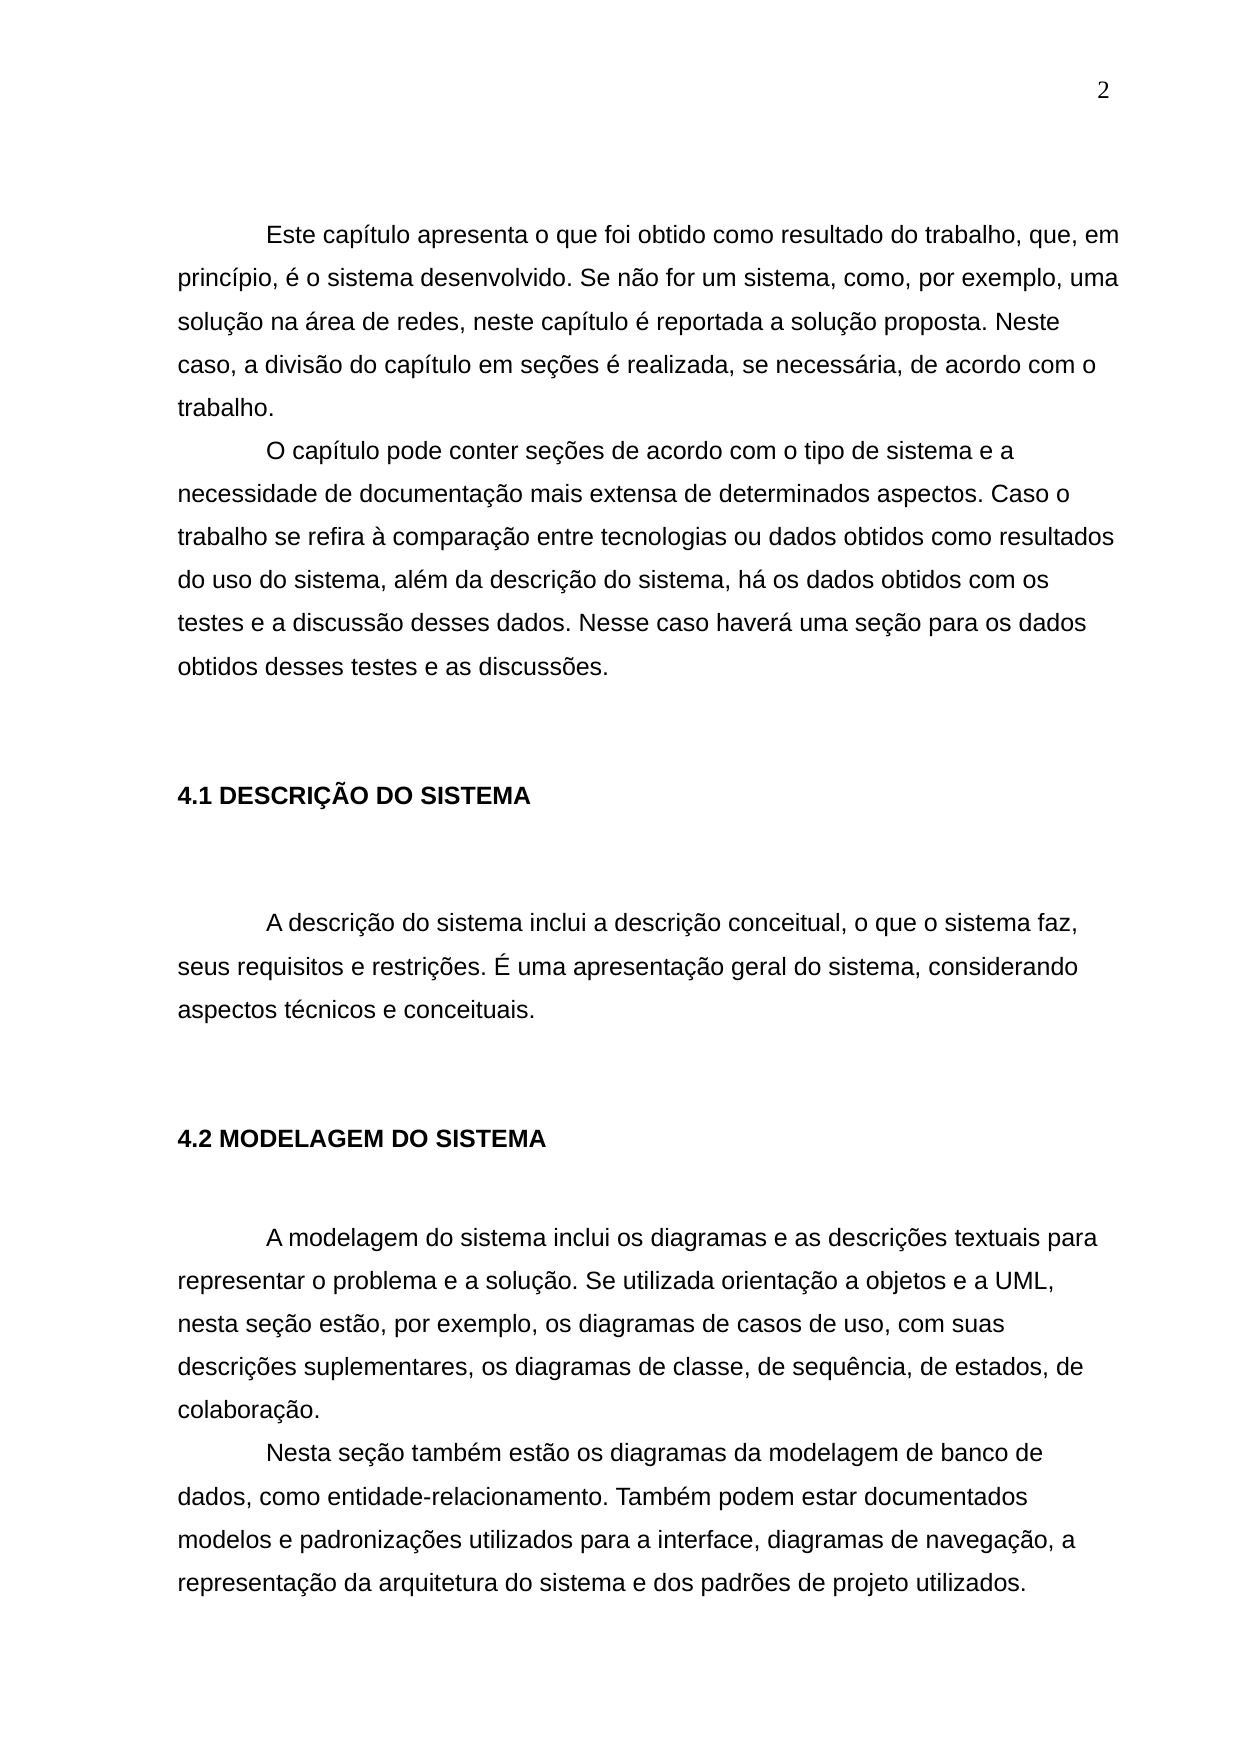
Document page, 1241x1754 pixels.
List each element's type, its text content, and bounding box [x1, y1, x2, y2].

subtitle 4.1 DESCRIÇÃO DO SISTEMA [177, 781, 1122, 810]
text O capítulo pode conter seções de acordo com o tipo de sistema e a necessidade de documentação mais extensa de determinados aspectos. Caso o trabalho se refira à comparação entre tecnologias ou dados obtidos como resultados do uso do sistema, além da descrição do sistema, há os dados obtidos com os testes e a discussão desses dados. Nesse caso haverá uma seção para os dados obtidos desses testes e as discussões. [177, 436, 1122, 680]
text A modelagem do sistema inclui os diagramas e as descrições textuais para representar o problema e a solução. Se utilizada orientação a objetos e a UML, nesta seção estão, por exemplo, os diagramas de casos de uso, com suas descrições suplementares, os diagramas de classe, de sequência, de estados, de colaboração. [177, 1223, 1122, 1424]
text A descrição do sistema inclui a descrição conceitual, o que o sistema faz, seus requisitos e restrições. É uma apresentação geral do sistema, considerando aspectos técnicos e conceituais. [177, 908, 1122, 1023]
text Nesta seção também estão os diagramas da modelagem de banco de dados, como entidade-relacionamento. Também podem estar documentados modelos e padronizações utilizados para a interface, diagramas de navegação, a representação da arquitetura do sistema e dos padrões de projeto utilizados. [177, 1438, 1122, 1597]
subtitle 4.2 MODELAGEM DO SISTEMA [177, 1124, 1122, 1153]
text Este capítulo apresenta o que foi obtido como resultado do trabalho, que, em princípio, é o sistema desenvolvido. Se não for um sistema, como, por exemplo, uma solução na área de redes, neste capítulo é reportada a solução proposta. Neste caso, a divisão do capítulo em seções é realizada, se necessária, de acordo com o trabalho. [177, 220, 1122, 422]
